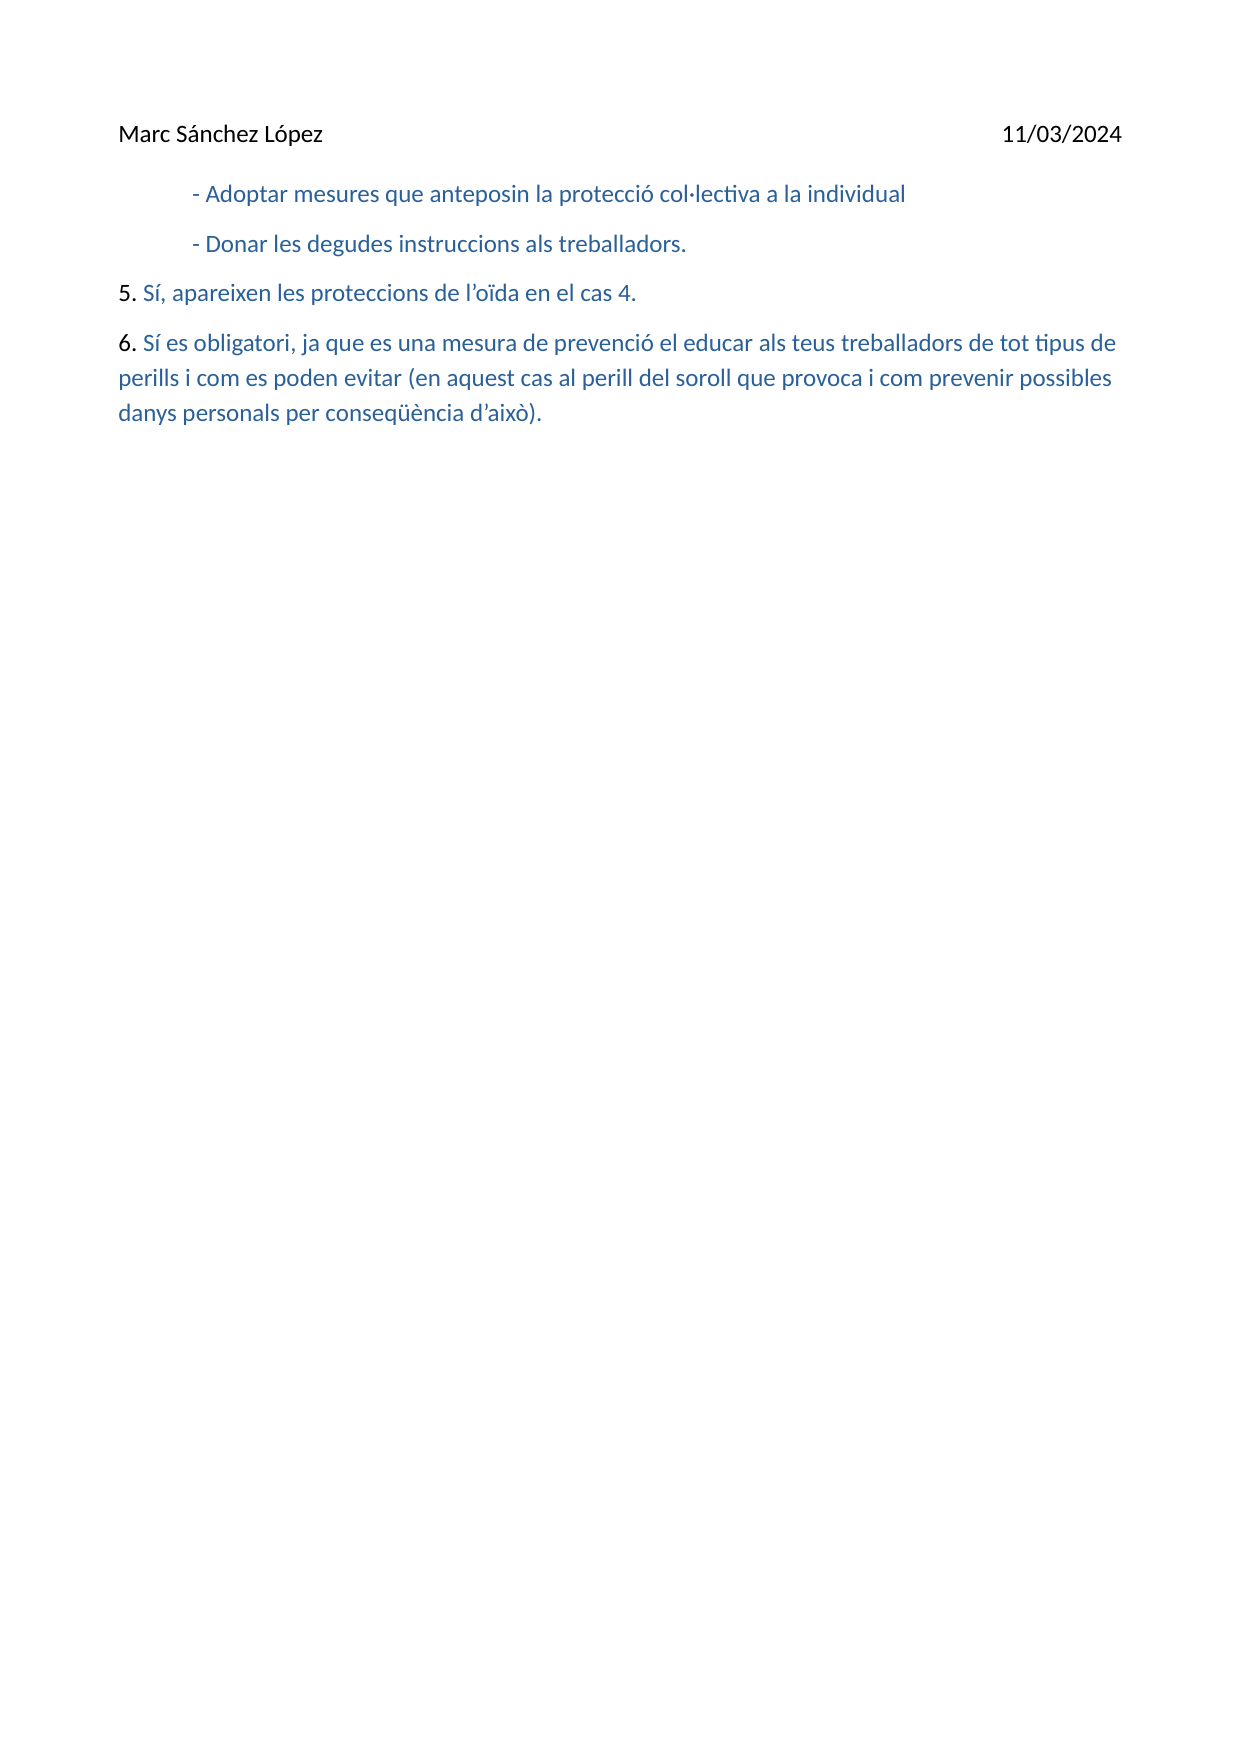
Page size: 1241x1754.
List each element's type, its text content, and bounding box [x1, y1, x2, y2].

text - Adoptar mesures que anteposin la protecció col·lectiva a la individual [118, 178, 1122, 209]
text 6. Sí es obligatori, ja que es una mesura de prevenció el educar als teus treballadors de tot tipus de perills i com es poden evitar (en aquest cas al perill del soroll que provoca i com prevenir possibles danys personals per conseqüència d’això). [118, 327, 1122, 427]
text 5. Sí, apareixen les proteccions de l’oïda en el cas 4. [118, 277, 1122, 308]
text - Donar les degudes instruccions als treballadors. [118, 228, 1122, 258]
